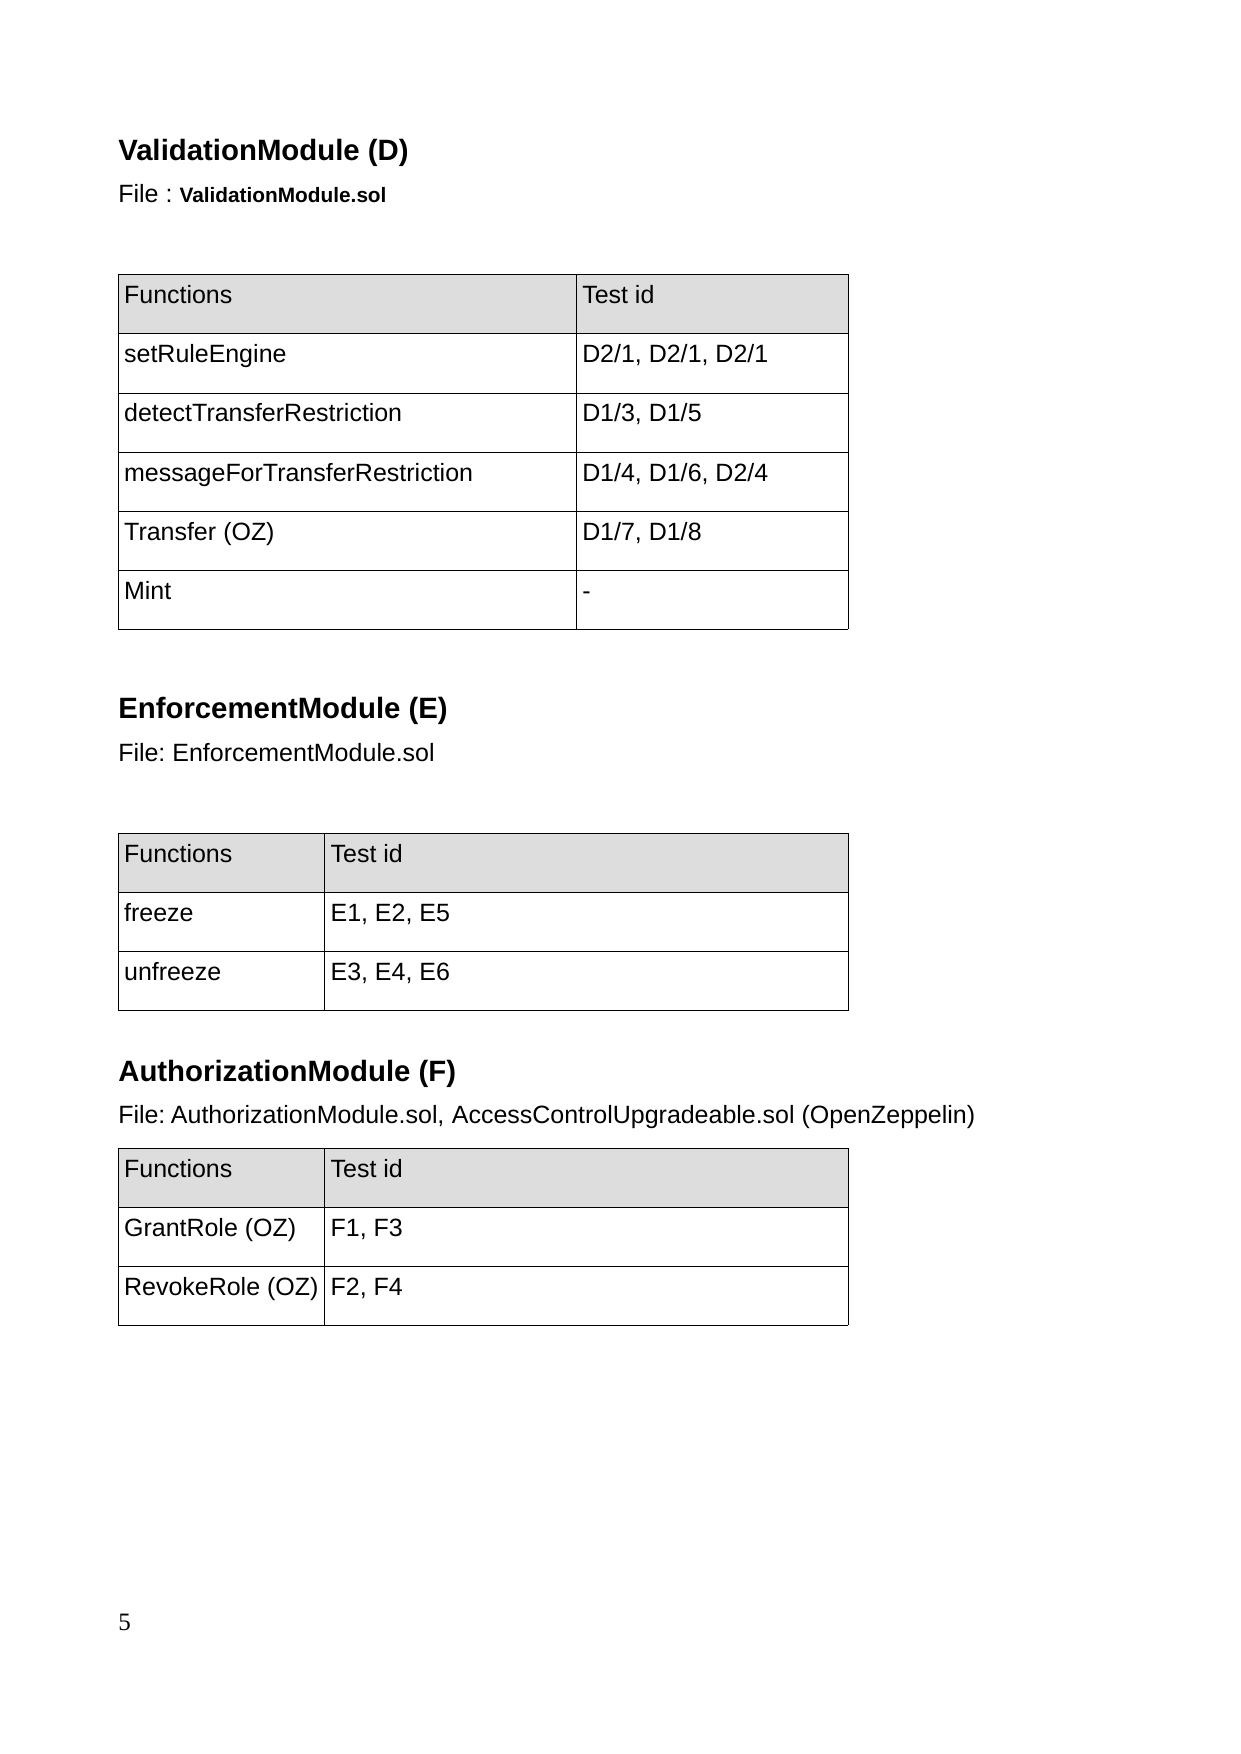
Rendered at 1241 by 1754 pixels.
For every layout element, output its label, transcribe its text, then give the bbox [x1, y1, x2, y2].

subtitle AuthorizationModule (F) [118, 1054, 1122, 1088]
table_cell - [577, 571, 848, 629]
table_cell D1/3, D1/5 [577, 394, 848, 452]
table_cell D1/7, D1/8 [577, 512, 848, 570]
table_cell D2/1, D2/1, D2/1 [577, 334, 848, 392]
table_header Test id [325, 834, 848, 892]
table_cell Transfer (OZ) [119, 512, 576, 570]
table_cell setRuleEngine [119, 334, 576, 392]
text File: AuthorizationModule.sol, AccessControlUpgradeable.sol (OpenZeppelin) [118, 1100, 1122, 1129]
table_header Functions [119, 275, 576, 333]
table_cell E3, E4, E6 [325, 952, 848, 1010]
table_header Functions [119, 1149, 324, 1207]
table_cell unfreeze [119, 952, 324, 1010]
table_cell GrantRole (OZ) [119, 1208, 324, 1266]
table_header Functions [119, 834, 324, 892]
text File : ValidationModule.sol [118, 179, 1122, 208]
table_cell detectTransferRestriction [119, 394, 576, 452]
table_header Test id [325, 1149, 848, 1207]
text File: EnforcementModule.sol [118, 738, 1122, 766]
table_cell Mint [119, 571, 576, 629]
table_cell F2, F4 [325, 1267, 848, 1325]
table_cell D1/4, D1/6, D2/4 [577, 453, 848, 511]
subtitle EnforcementModule (E) [118, 691, 1122, 725]
table_header Test id [577, 275, 848, 333]
table_cell F1, F3 [325, 1208, 848, 1266]
table_cell E1, E2, E5 [325, 893, 848, 951]
table_cell freeze [119, 893, 324, 951]
table_cell messageForTransferRestriction [119, 453, 576, 511]
subtitle ValidationModule (D) [118, 133, 1122, 166]
table_cell RevokeRole (OZ) [119, 1267, 324, 1325]
